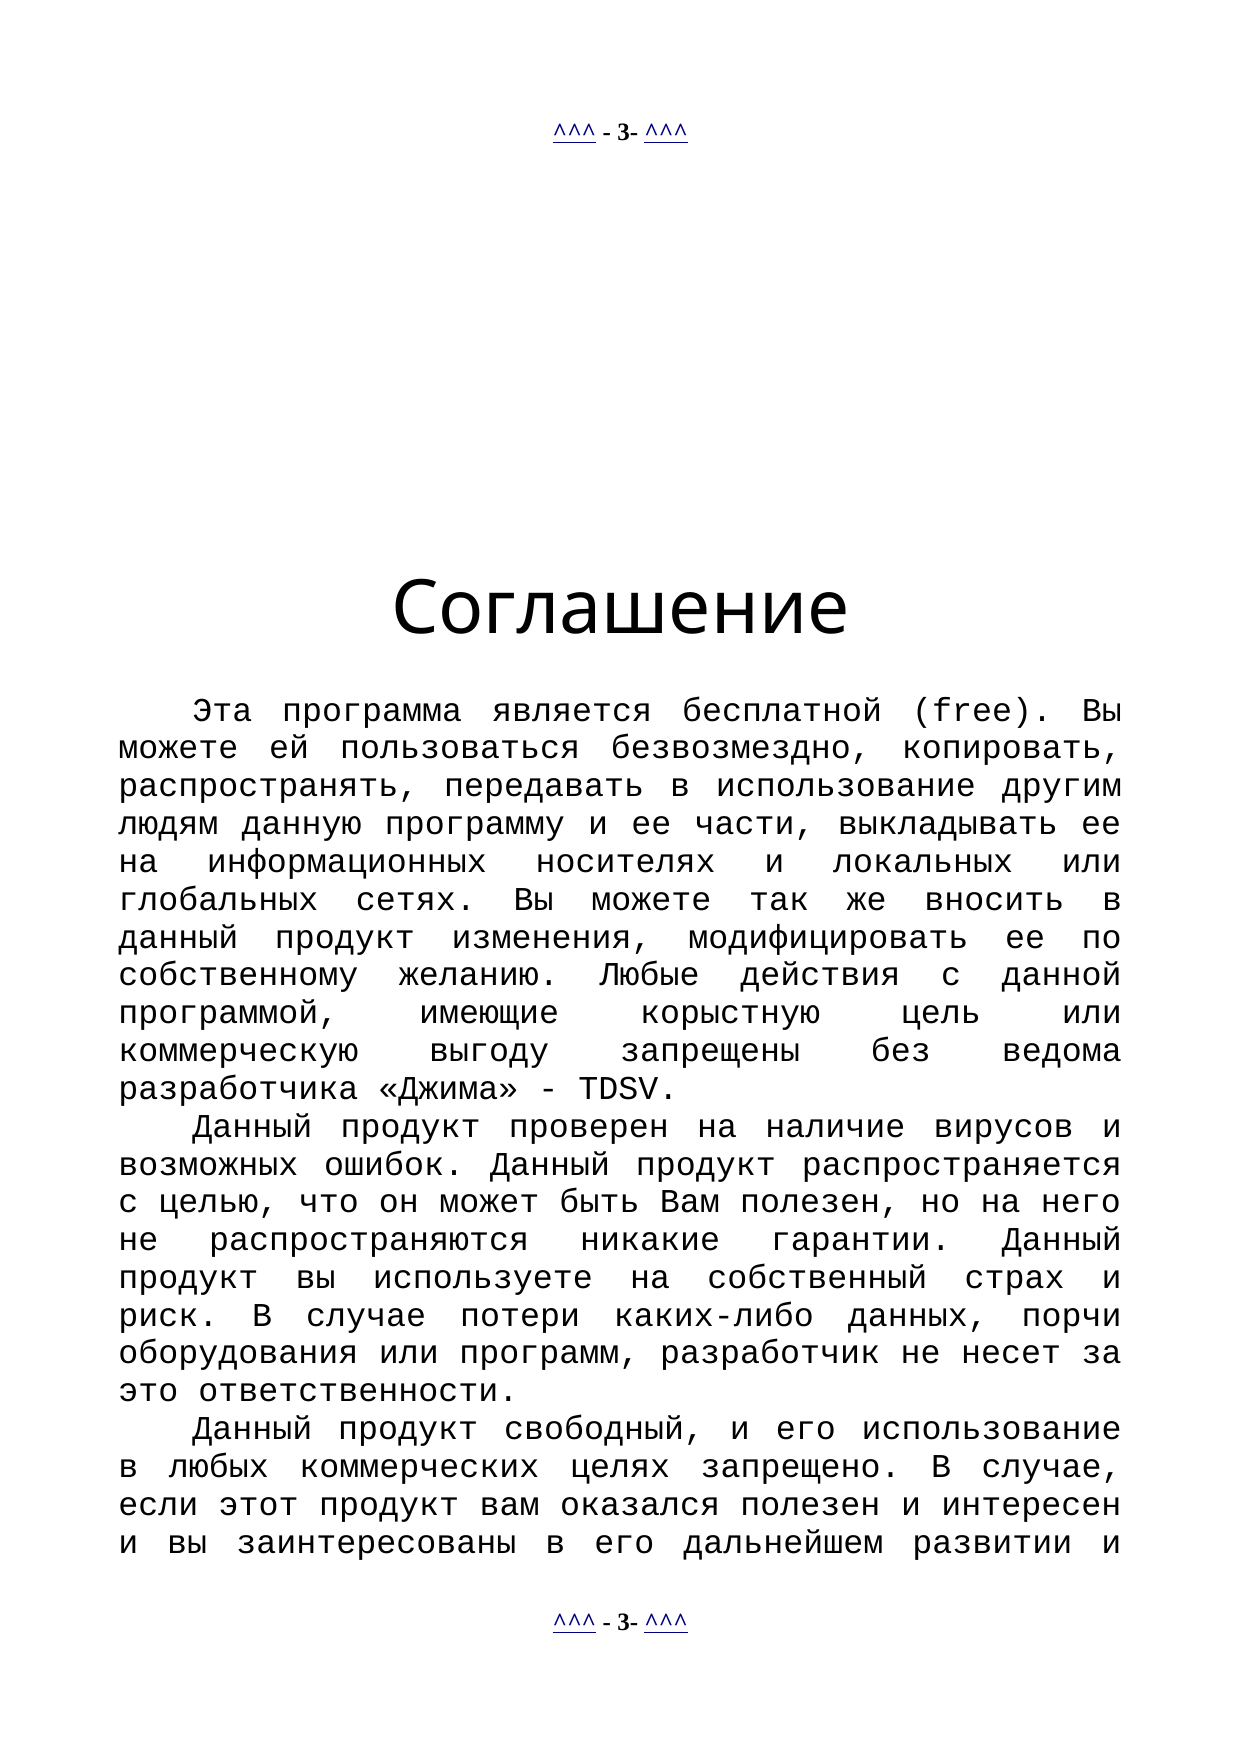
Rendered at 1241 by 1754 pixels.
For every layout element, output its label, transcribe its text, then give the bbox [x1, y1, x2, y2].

text Эта программа является бесплатной (free). Вы можете ей пользоваться безвозмездно, копировать, распространять, передавать в использование другим людям данную программу и ее части, выкладывать ее на информационных носителях и локальных или глобальных сетях. Вы можете так же вносить в данный продукт изменения, модифицировать ее по собственному желанию. Любые действия с данной программой, имеющие корыстную цель или коммерческую выгоду запрещены без ведома разработчика «Джима» - TDSV. [118, 693, 1122, 1109]
text Данный продукт проверен на наличие вирусов и возможных ошибок. Данный продукт распространяется с целью, что он может быть Вам полезен, но на него не распространяются никакие гарантии. Данный продукт вы используете на собственный страх и риск. В случае потери каких-либо данных, порчи оборудования или программ, разработчик не несет за это ответственности. [118, 1109, 1122, 1412]
text Соглашение [118, 553, 1122, 656]
text Данный продукт свободный, и его использование в любых коммерческих целях запрещено. В случае, если этот продукт вам оказался полезен и интересен и вы заинтересованы в его дальнейшем развитии и [118, 1412, 1122, 1563]
